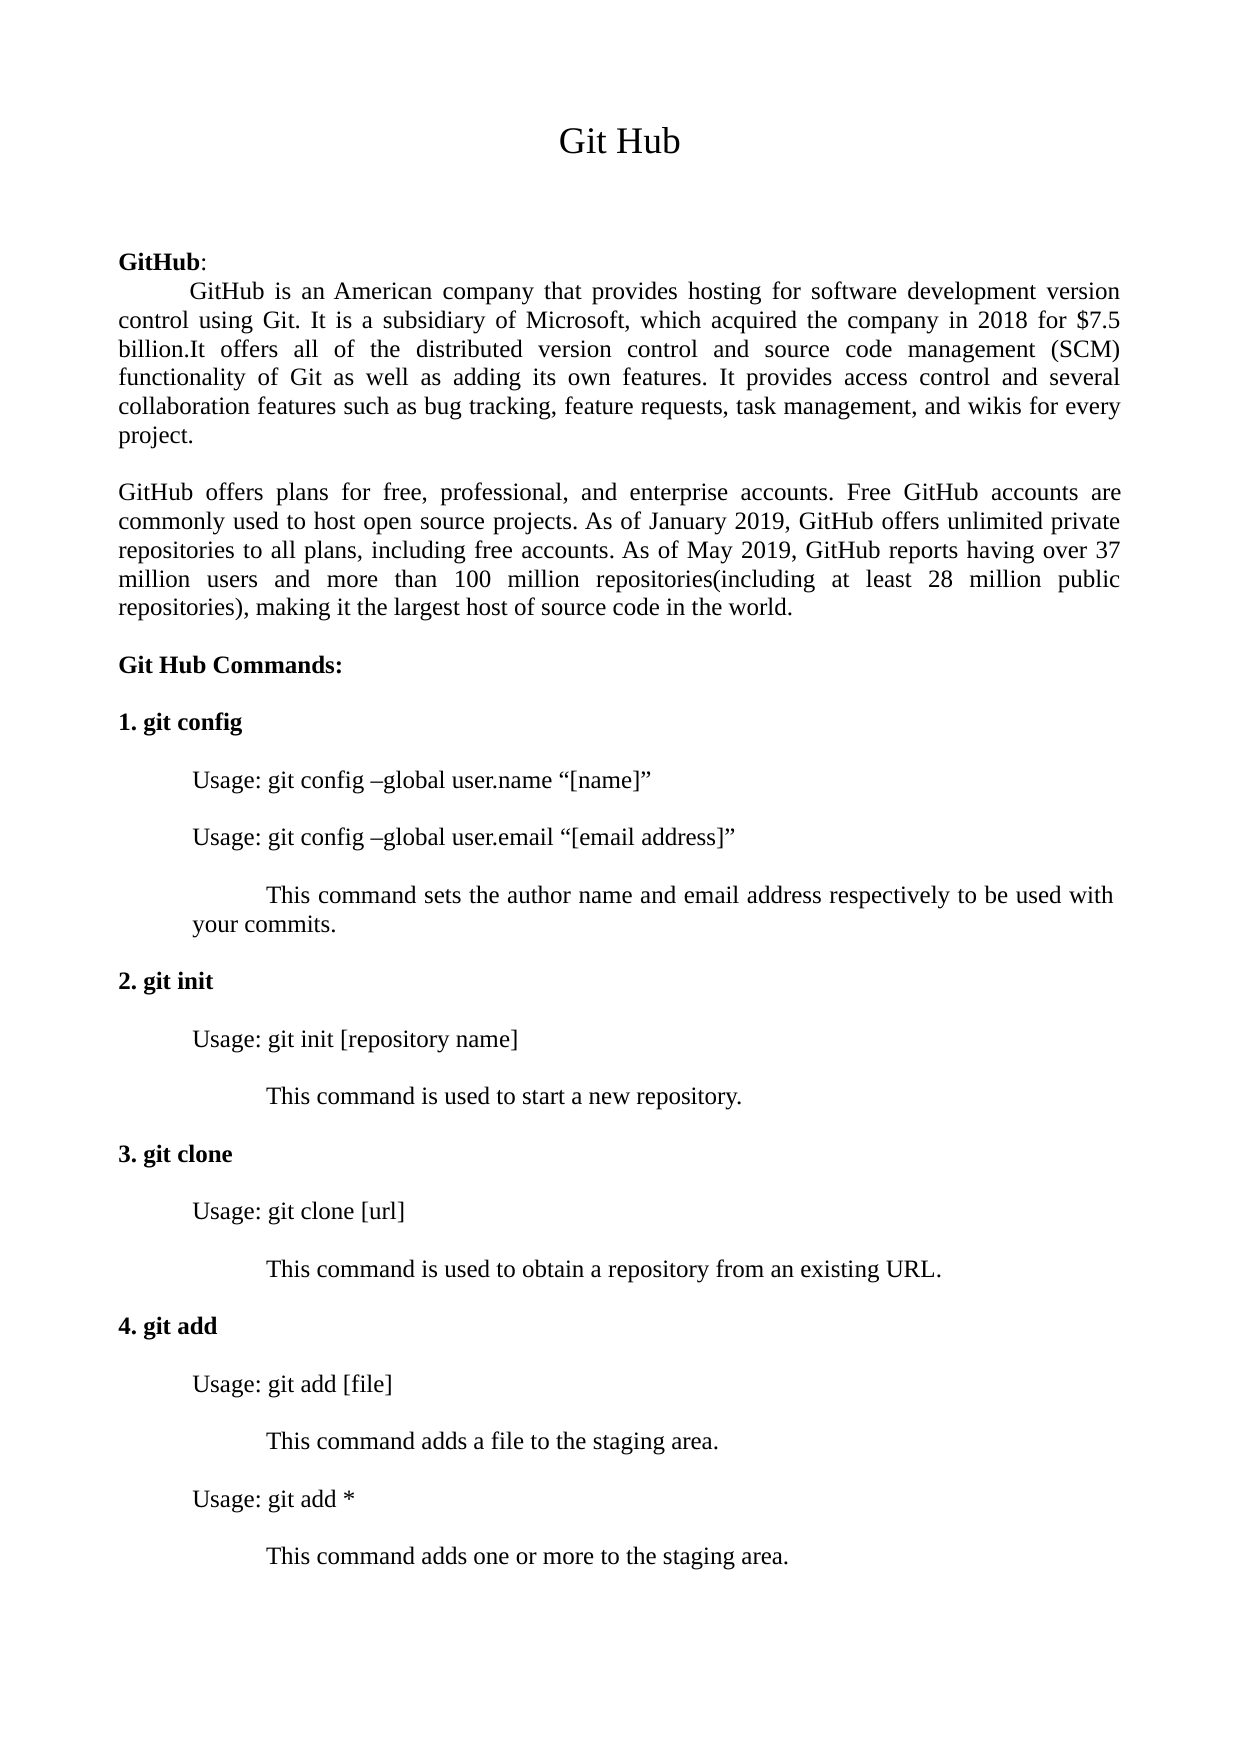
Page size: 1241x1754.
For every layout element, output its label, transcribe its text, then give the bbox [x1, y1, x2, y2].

text Git Hub [118, 118, 1122, 161]
text This command adds one or more to the staging area. [118, 1541, 1122, 1570]
text 4. git add [118, 1311, 1122, 1340]
text Usage: git add [file] [118, 1369, 1122, 1397]
text This command is used to obtain a repository from an existing URL. [118, 1254, 1122, 1282]
text GitHub is an American company that provides hosting for software development version control using Git. It is a subsidiary of Microsoft, which acquired the company in 2018 for $7.5 billion.It offers all of the distributed version control and source code management (SCM) functionality of Git as well as adding its own features. It provides access control and several collaboration features such as bug tracking, feature requests, task management, and wikis for every project. [118, 276, 1122, 449]
text 3. git clone [118, 1139, 1122, 1167]
text This command adds a file to the staging area. [118, 1426, 1122, 1455]
text GitHub offers plans for free, professional, and enterprise accounts. Free GitHub accounts are commonly used to host open source projects. As of January 2019, GitHub offers unlimited private repositories to all plans, including free accounts. As of May 2019, GitHub reports having over 37 million users and more than 100 million repositories(including at least 28 million public repositories), making it the largest host of source code in the world. [118, 477, 1122, 621]
text This command is used to start a new repository. [118, 1081, 1122, 1110]
text 1. git config [118, 707, 1122, 736]
text Usage: git add * [118, 1484, 1122, 1512]
text Usage: git config –global user.name “[name]” [118, 765, 1122, 794]
text GitHub: [118, 247, 1122, 276]
text Usage: git config –global user.email “[email address]” [118, 822, 1122, 851]
text This command sets the author name and email address respectively to be used with your commits. [118, 880, 1122, 937]
text Usage: git init [repository name] [118, 1024, 1122, 1052]
text Usage: git clone [url] [118, 1196, 1122, 1225]
text Git Hub Commands: [118, 650, 1122, 679]
text 2. git init [118, 966, 1122, 995]
